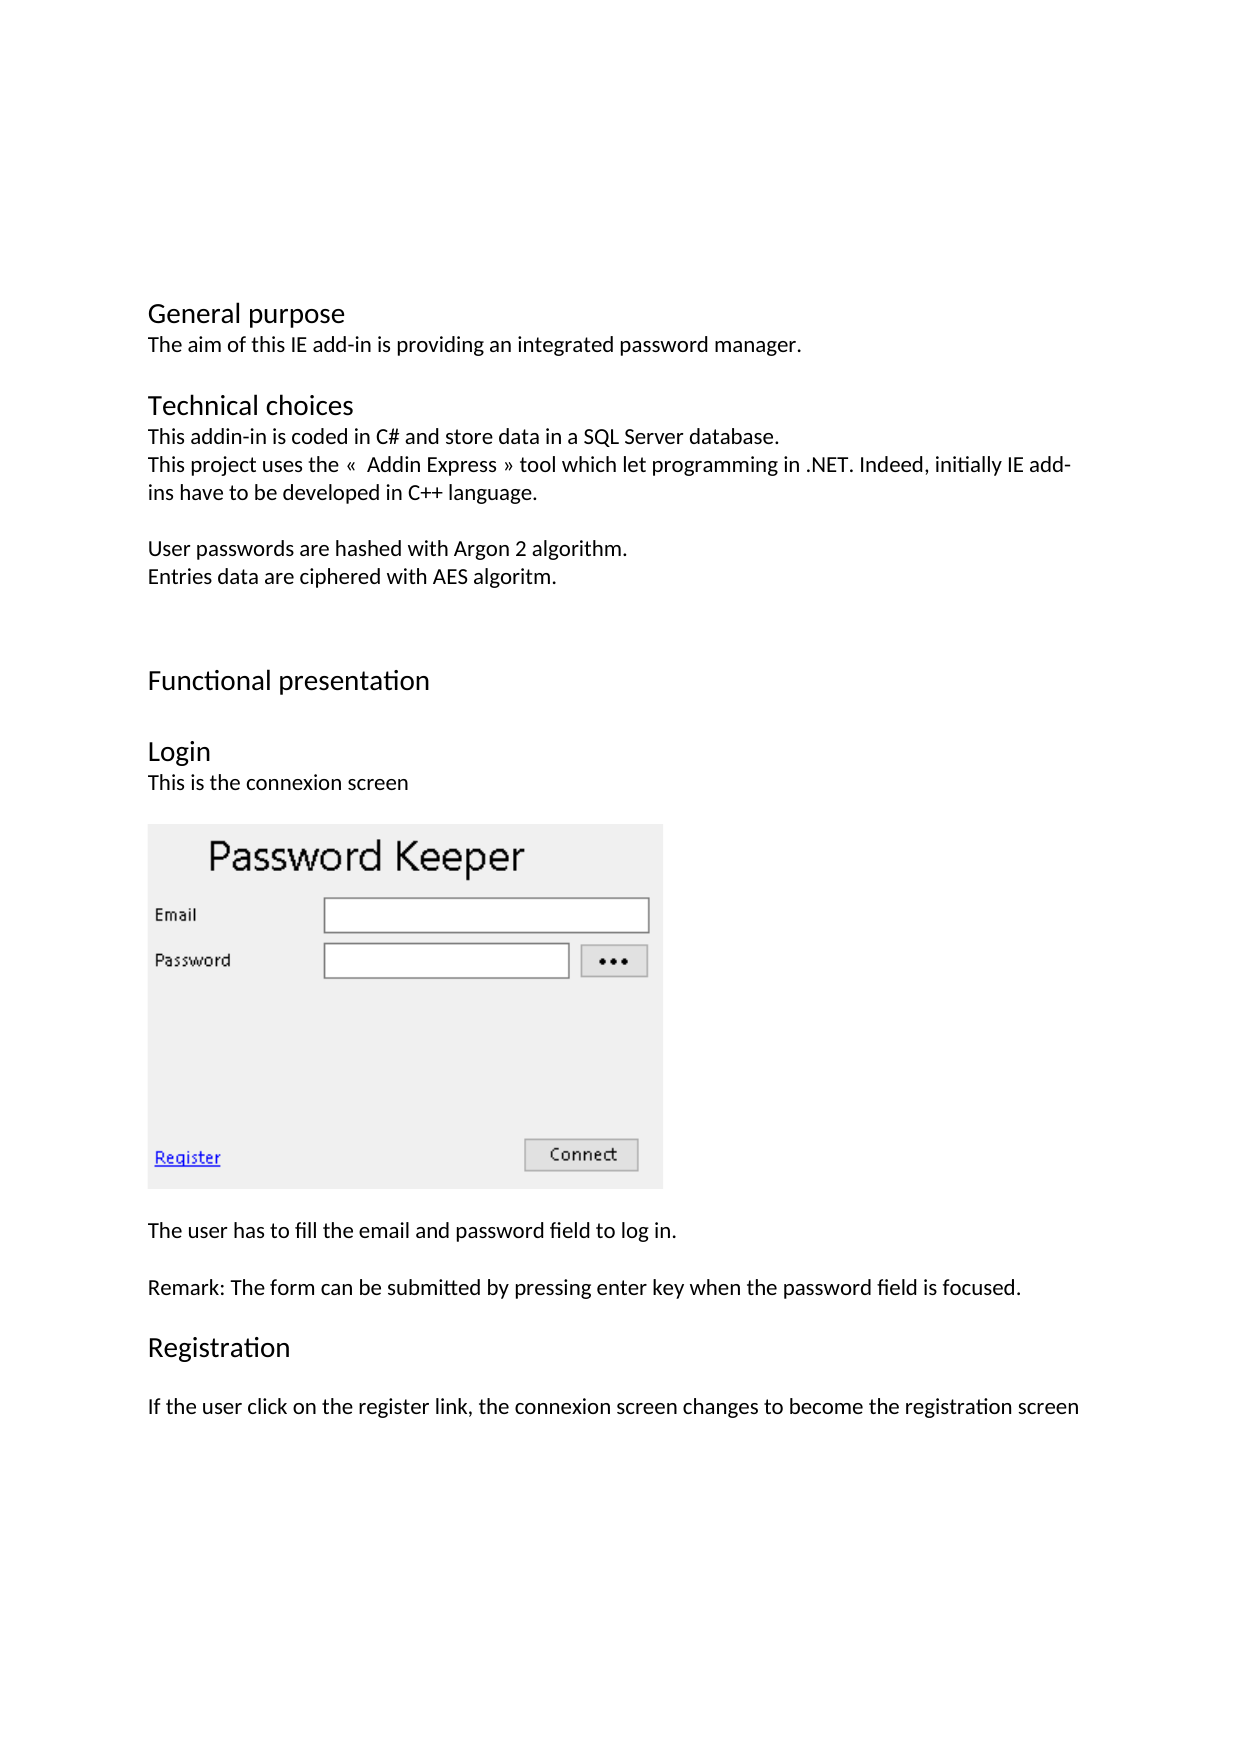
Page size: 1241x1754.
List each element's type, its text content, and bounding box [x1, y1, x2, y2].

text The aim of this IE add-in is providing an integrated password manager. [148, 331, 1093, 358]
text Entries data are ciphered with AES algoritm. [148, 562, 1093, 590]
text The user has to fill the email and password field to log in. [148, 1217, 1093, 1244]
text This is the connexion screen [148, 768, 1093, 796]
text User passwords are hashed with Argon 2 algorithm. [148, 534, 1093, 562]
text Functional presentation [148, 662, 1093, 697]
text Remark: The form can be submitted by pressing enter key when the password field is focused. [148, 1273, 1093, 1301]
text Login [148, 733, 1093, 768]
text Registration [148, 1329, 1093, 1364]
text If the user click on the register link, the connexion screen changes to become the registration screen [148, 1392, 1093, 1420]
text General purpose [148, 295, 1093, 331]
text This addin-in is coded in C# and store data in a SQL Server database. [148, 422, 1093, 450]
text This project uses the « Addin Express » tool which let programming in .NET. Indeed, initially IE add-ins have to be developed in C++ language. [148, 450, 1093, 506]
text Technical choices [148, 387, 1093, 422]
